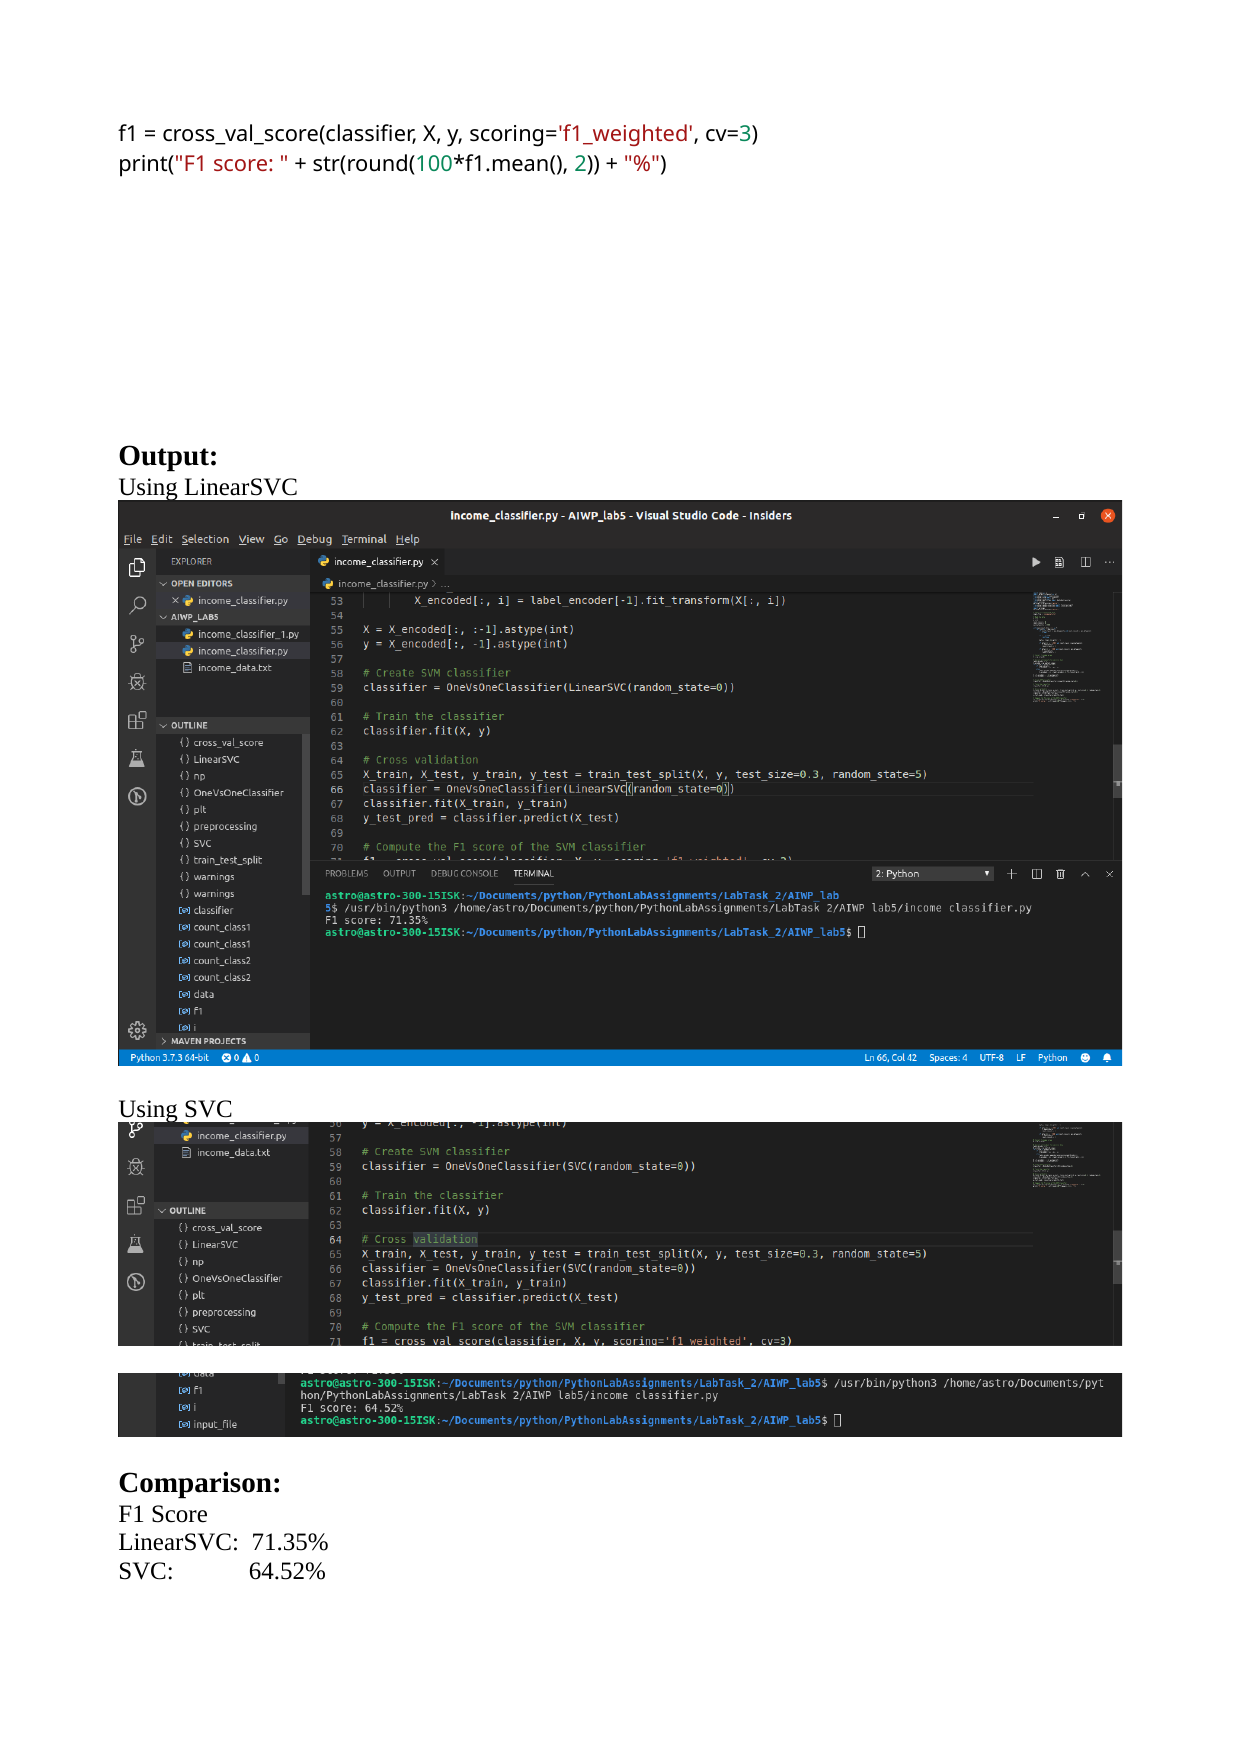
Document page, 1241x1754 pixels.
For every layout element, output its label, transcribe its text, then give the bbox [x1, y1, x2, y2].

picture [118, 1373, 1123, 1437]
text print("F1 score: " + str(round(100*f1.mean(), 2)) + "%") [118, 148, 1122, 178]
text Comparison: [118, 1465, 1122, 1499]
text LinearSVC: 71.35% [118, 1527, 1122, 1556]
text F1 Score [118, 1499, 1122, 1527]
picture [118, 500, 1123, 1066]
text SVC: 64.52% [118, 1556, 1122, 1585]
text f1 = cross_val_score(classifier, X, y, scoring='f1_weighted', cv=3) [118, 118, 1122, 148]
picture [118, 1122, 1123, 1346]
text Output: [118, 438, 1122, 472]
text Using SVC [118, 1094, 1122, 1122]
text Using LinearSVC [118, 472, 1122, 500]
